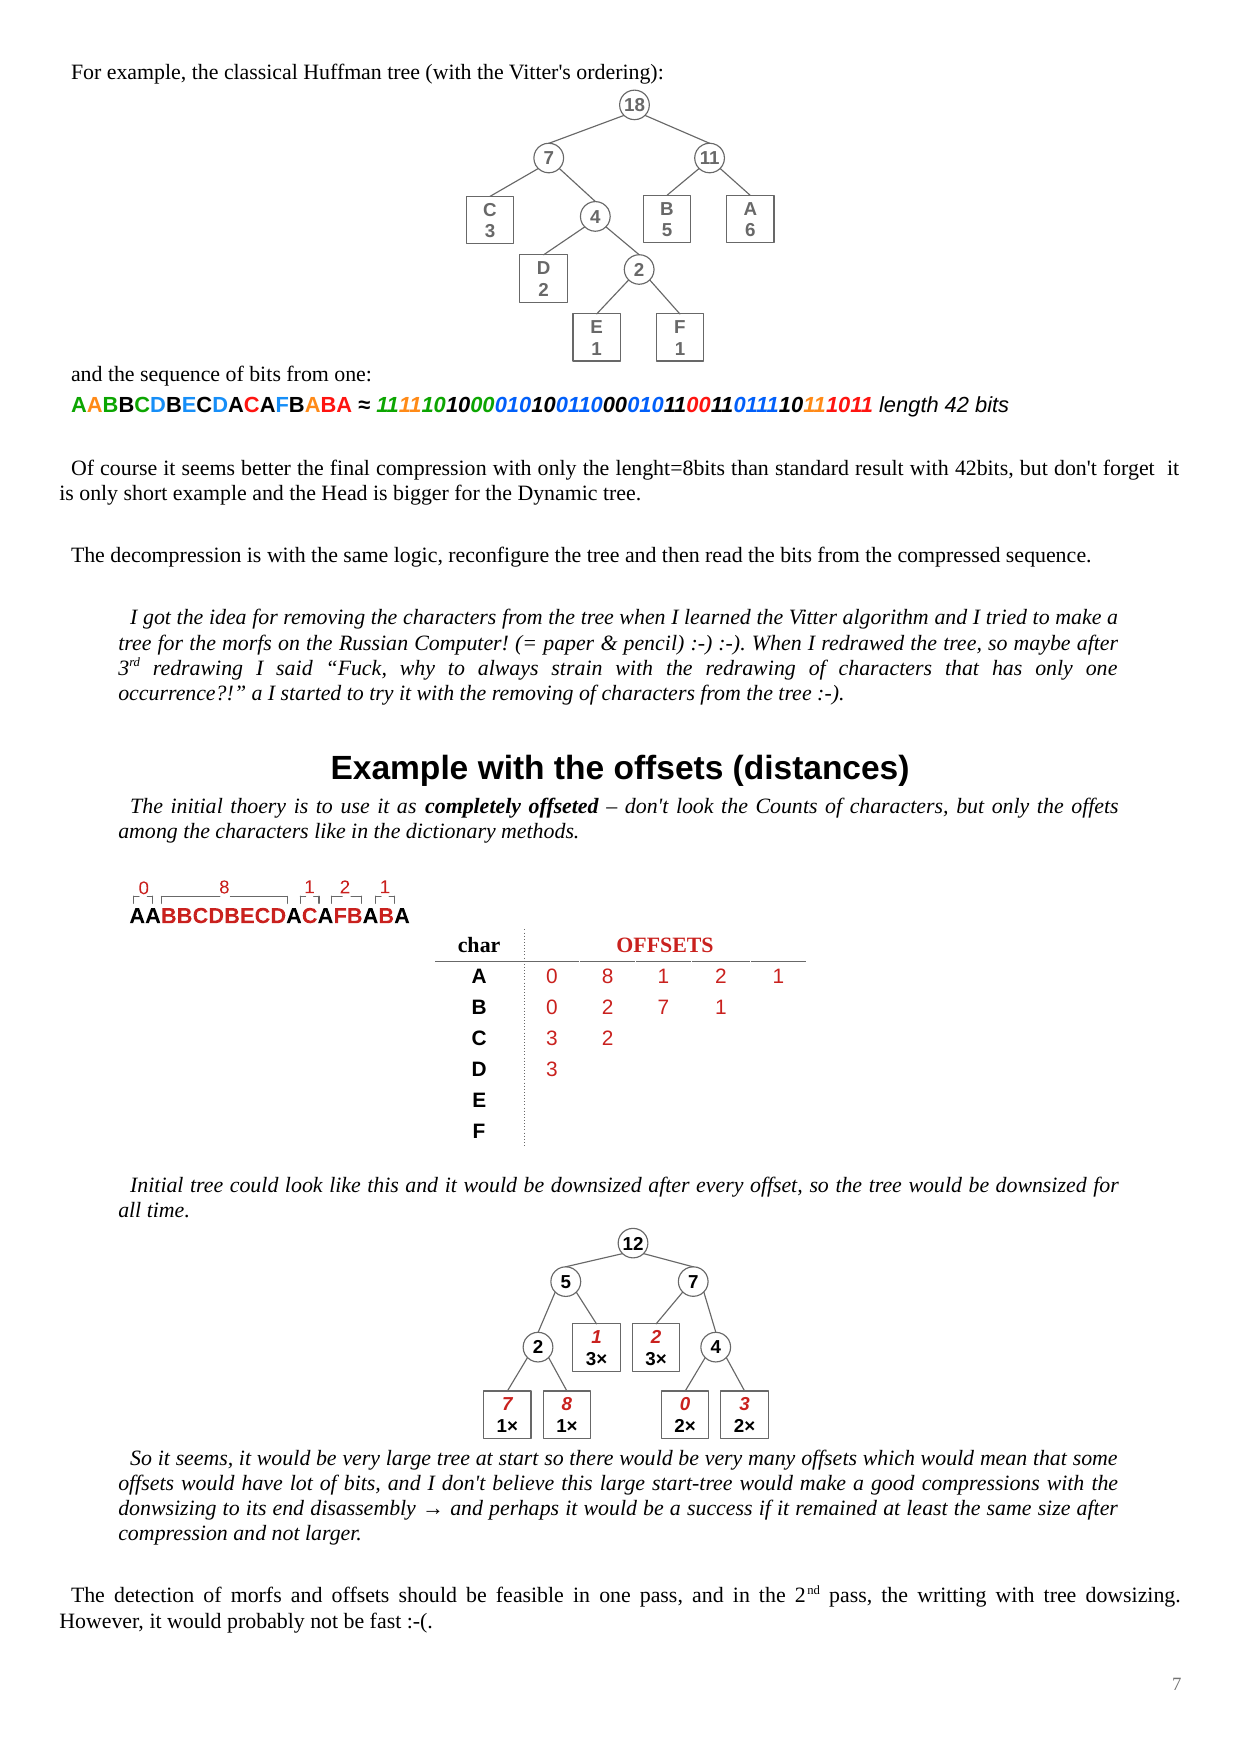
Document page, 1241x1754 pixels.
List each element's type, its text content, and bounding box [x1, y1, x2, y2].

table_cell 0 [524, 962, 579, 992]
text and the sequence of bits from one: [59, 361, 1181, 386]
table_cell [692, 1055, 750, 1085]
table_cell [636, 1117, 691, 1147]
table_cell 1 [636, 962, 691, 992]
subtitle Example with the offsets (distances) [59, 748, 1181, 787]
text The decompression is with the same logic, reconfigure the tree and then read the bits from the compressed sequence. [59, 542, 1181, 567]
table_cell A [435, 962, 524, 992]
table_cell 8 [580, 962, 635, 992]
text Of course it seems better the final compression with only the lenght=8bits than standard result with 42bits, but don't forget it is only short example and the Head is bigger for the Dynamic tree. [59, 454, 1181, 505]
table_cell 0 [524, 993, 579, 1023]
table_cell [636, 1024, 691, 1054]
table_cell 2 [692, 962, 750, 992]
table_cell [580, 1086, 635, 1116]
table_cell [636, 1055, 691, 1085]
text Initial tree could look like this and it would be downsized after every offset, so the tree would be downsized for all time. [118, 1172, 1122, 1222]
table_cell B [435, 993, 524, 1023]
table_cell 3 [524, 1055, 579, 1085]
text The detection of morfs and offsets should be feasible in one pass, and in the 2nd pass, the writting with tree dowsizing. However, it would probably not be fast :-(. [59, 1582, 1181, 1633]
table_cell C [435, 1024, 524, 1054]
table_cell [751, 993, 806, 1023]
text The initial thoery is to use it as completely offseted – don't look the Counts of characters, but only the offets among the characters like in the dictionary methods. [118, 793, 1122, 843]
text AABBCDBECDACAFBABA ≈ 111110100001010011000010110011011110111011 length 42 bits [59, 392, 1181, 417]
table_cell [636, 1086, 691, 1116]
text I got the idea for removing the characters from the tree when I learned the Vitter algorithm and I tried to make a tree for the morfs on the Russian Computer! (= paper & pencil) :-) :-). When I redrawed the tree, so maybe after 3rd redrawing I said “Fuck, why to always strain with the redrawing of characters that has only one occurrence?!” a I started to try it with the removing of characters from the tree :-). [118, 604, 1122, 705]
table_cell E [435, 1086, 524, 1116]
table_cell 1 [692, 993, 750, 1023]
table_cell 2 [580, 993, 635, 1023]
text So it seems, it would be very large tree at start so there would be very many offsets which would mean that some offsets would have lot of bits, and I don't believe this large start-tree would make a good compressions with the donwsizing to its end disassembly → and perhaps it would be a success if it remained at least the same size after compression and not larger. [118, 1444, 1122, 1545]
table_cell [751, 1117, 806, 1147]
table_cell [751, 1086, 806, 1116]
table_cell [692, 1117, 750, 1147]
table_cell [751, 1055, 806, 1085]
table_cell [692, 1086, 750, 1116]
table_header char [435, 930, 524, 961]
table_cell D [435, 1055, 524, 1085]
table_cell F [435, 1117, 524, 1147]
table_cell 3 [524, 1024, 579, 1054]
table_cell [751, 1024, 806, 1054]
text For example, the classical Huffman tree (with the Vitter's ordering): [59, 59, 1181, 84]
table_cell [580, 1055, 635, 1085]
table_cell [692, 1024, 750, 1054]
table_cell 1 [751, 962, 806, 992]
table_cell [580, 1117, 635, 1147]
table_cell 2 [580, 1024, 635, 1054]
table_cell [524, 1117, 579, 1147]
table_cell [524, 1086, 579, 1116]
table_cell 7 [636, 993, 691, 1023]
table_header OFFSETS [524, 930, 806, 961]
